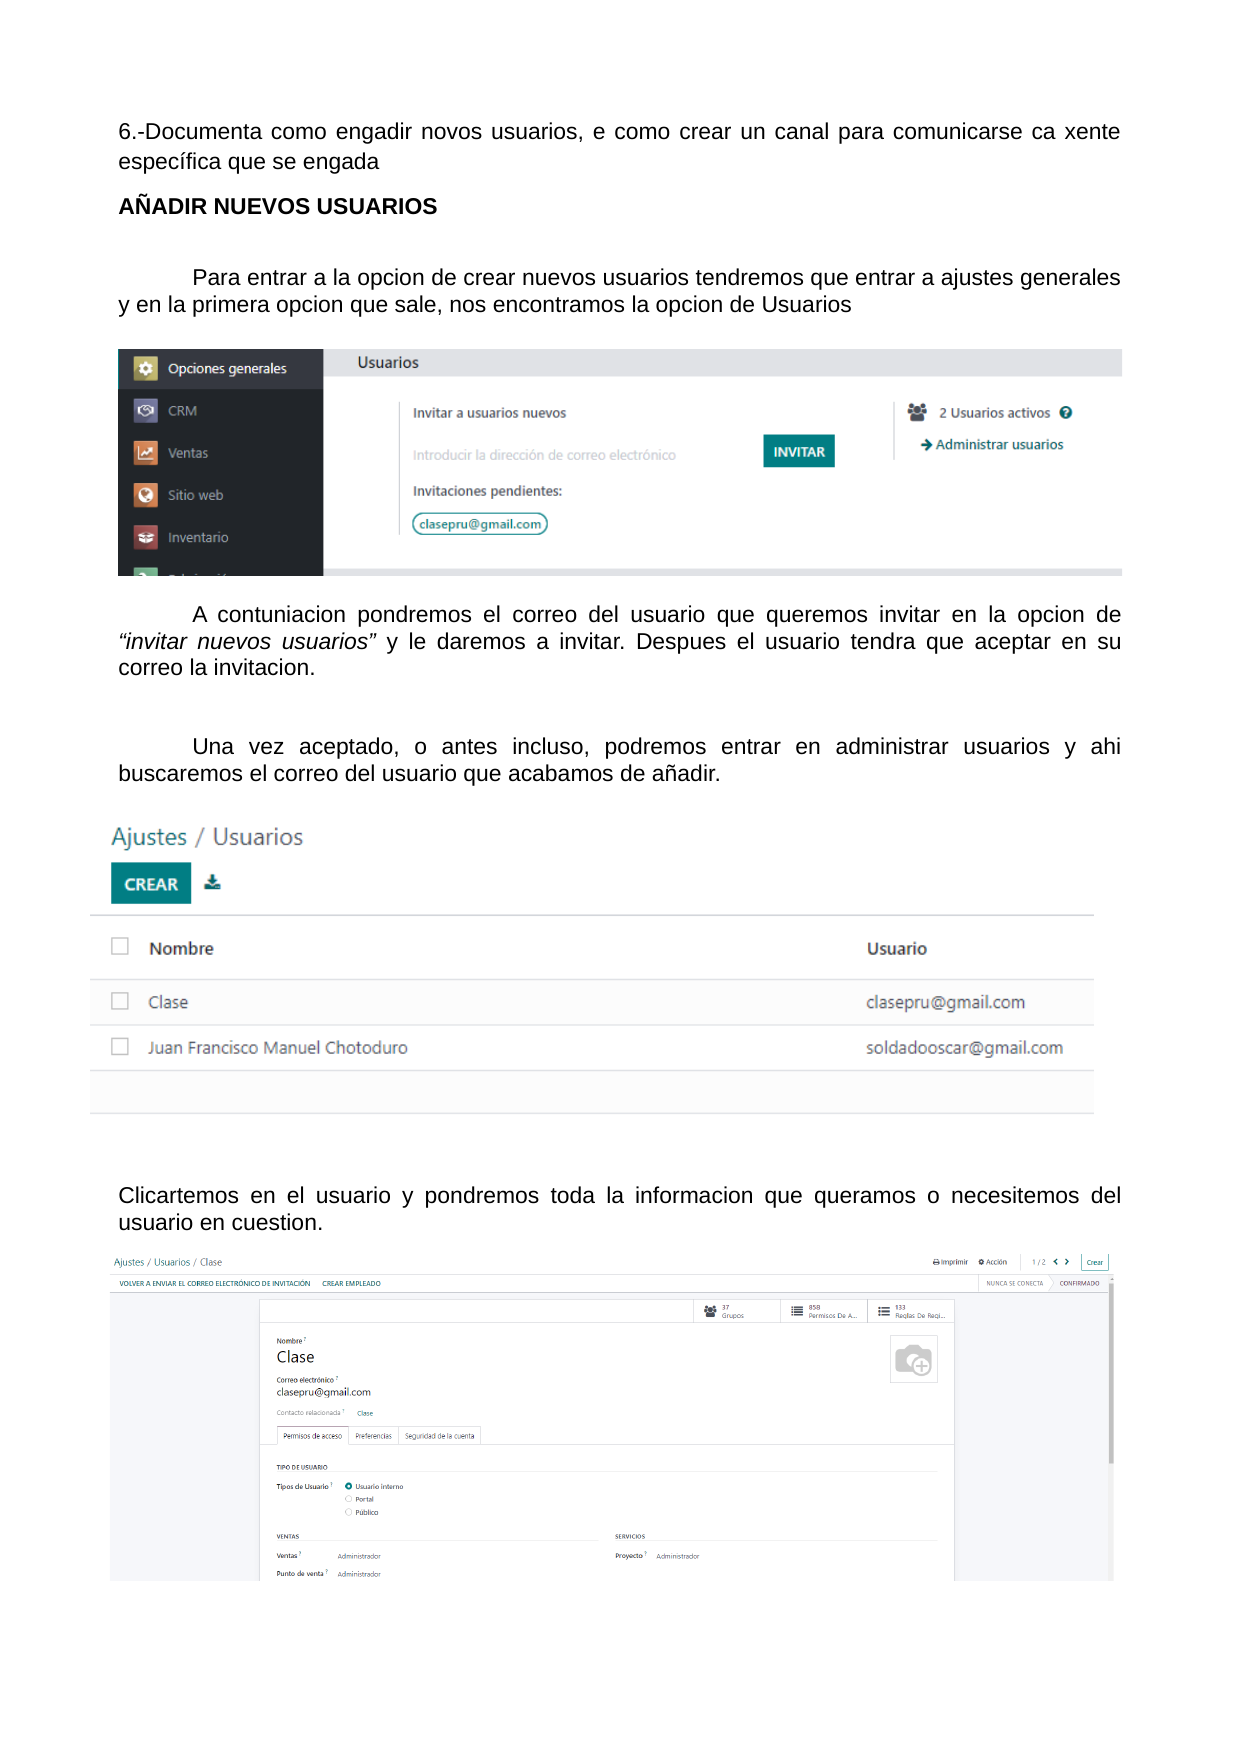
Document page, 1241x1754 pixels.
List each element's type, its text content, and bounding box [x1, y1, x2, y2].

text Clicartemos en el usuario y pondremos toda la informacion que queramos o necesitemos del usuario en cuestion. [118, 1182, 1122, 1235]
text 6.-Documenta como engadir novos usuarios, e como crear un canal para comunicarse ca xente específica que se engada [118, 118, 1122, 175]
text AÑADIR NUEVOS USUARIOS [118, 193, 1122, 219]
text Para entrar a la opcion de crear nuevos usuarios tendremos que entrar a ajustes generales y en la primera opcion que sale, nos encontramos la opcion de Usuarios [118, 238, 1122, 317]
text Una vez aceptado, o antes incluso, podremos entrar en administrar usuarios y ahi buscaremos el correo del usuario que acabamos de añadir. [118, 733, 1122, 786]
text A contuniacion pondremos el correo del usuario que queremos invitar en la opcion de “invitar nuevos usuarios” y le daremos a invitar. Despues el usuario tendra que aceptar en su correo la invitacion. [118, 601, 1122, 681]
picture [118, 349, 1123, 576]
picture [90, 813, 1094, 1157]
picture [109, 1254, 1114, 1581]
